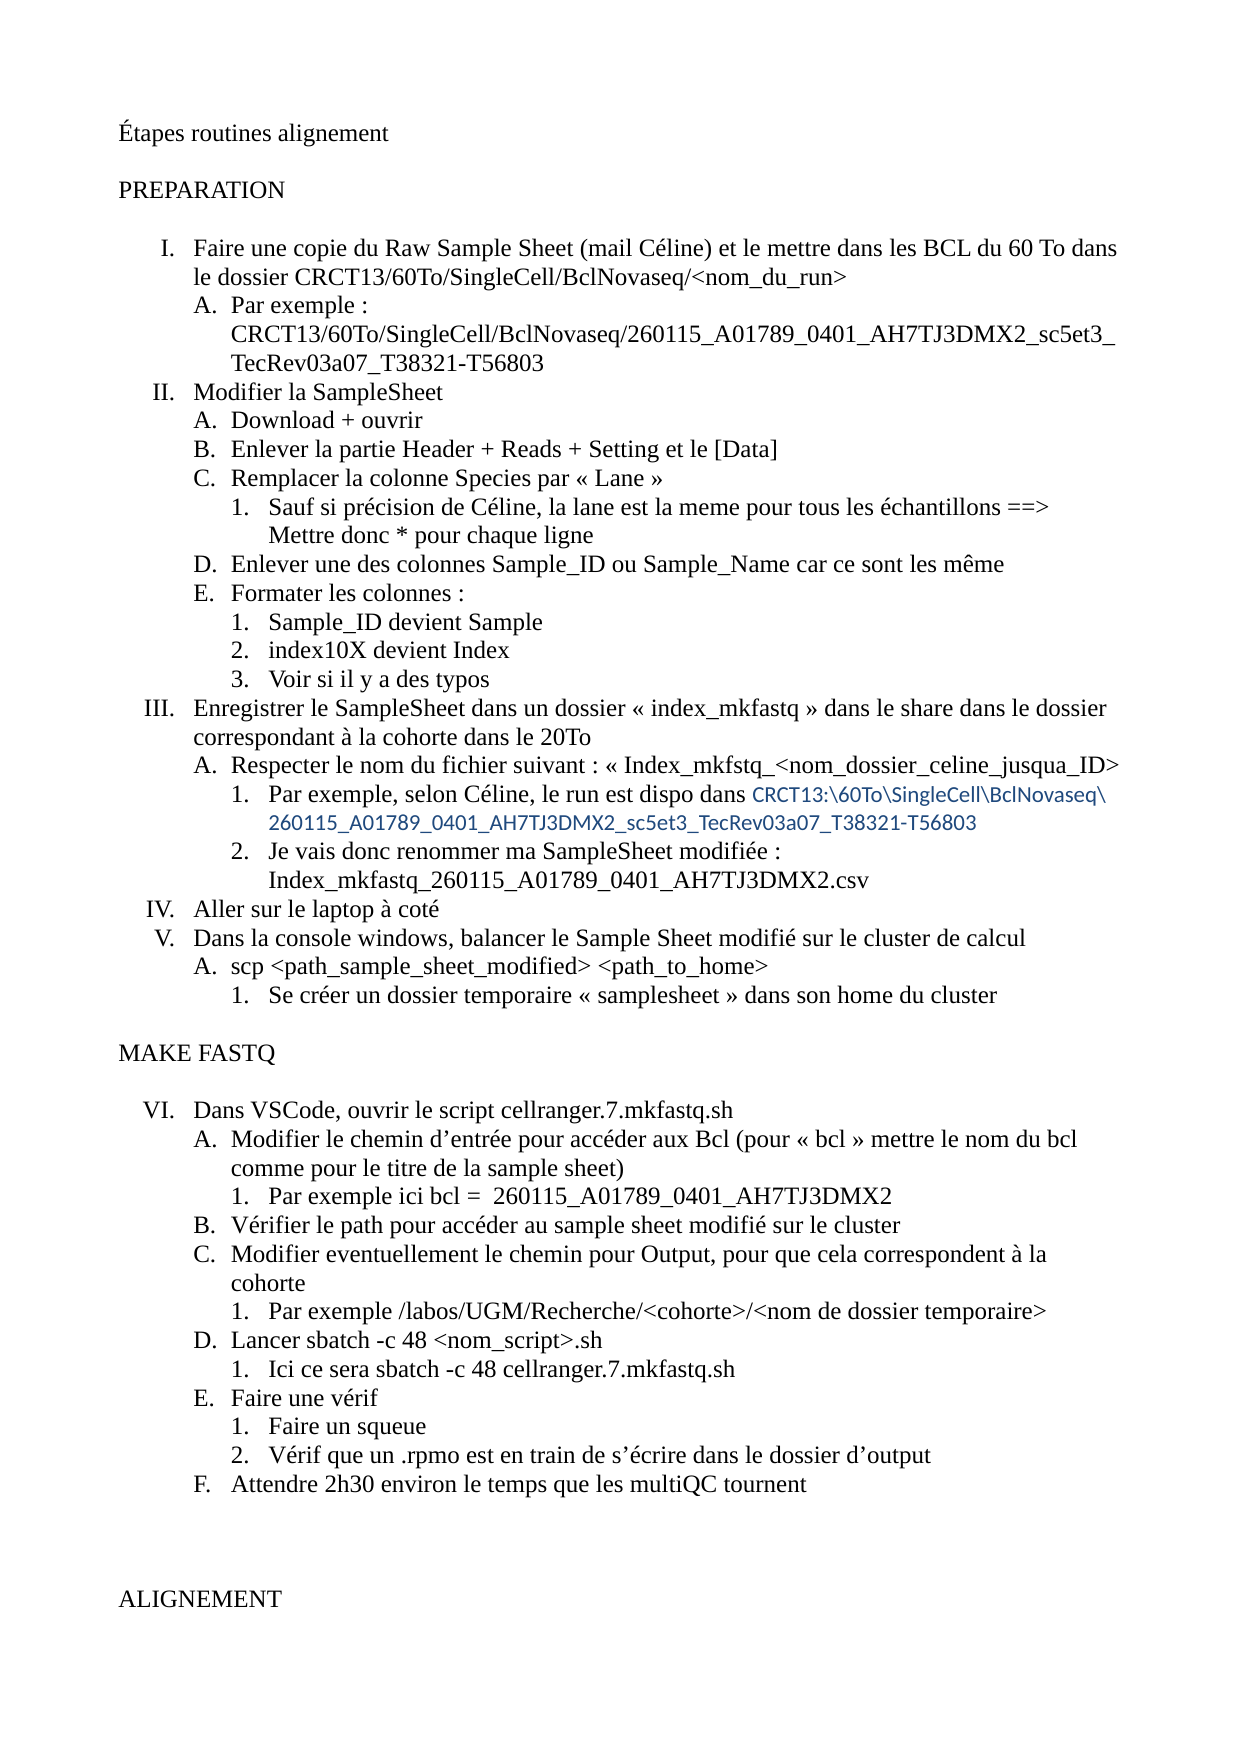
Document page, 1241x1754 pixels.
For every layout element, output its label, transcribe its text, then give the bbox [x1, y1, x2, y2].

list Par exemple ici bcl = 260115_A01789_0401_AH7TJ3DMX2 [231, 1181, 1122, 1210]
list Par exemple /labos/UGM/Recherche/<cohorte>/<nom de dossier temporaire> [231, 1296, 1122, 1325]
list Voir si il y a des typos [231, 664, 1122, 693]
list Remplacer la colonne Species par « Lane » [193, 463, 1122, 492]
list Par exemple : CRCT13/60To/SingleCell/BclNovaseq/260115_A01789_0401_AH7TJ3DMX2_sc5et3_TecRev03a07_T38321-T56803 [193, 291, 1122, 377]
list Aller sur le laptop à coté [175, 894, 1122, 923]
list Sample_ID devient Sample [231, 607, 1122, 636]
list index10X devient Index [231, 636, 1122, 664]
text PREPARATION [118, 176, 1122, 204]
list Faire une vérif [193, 1383, 1122, 1411]
list Enlever la partie Header + Reads + Setting et le [Data] [193, 434, 1122, 463]
list Faire un squeue [231, 1411, 1122, 1440]
list Se créer un dossier temporaire « samplesheet » dans son home du cluster [231, 980, 1122, 1009]
list Je vais donc renommer ma SampleSheet modifiée : Index_mkfastq_260115_A01789_0401_AH7TJ3DMX2.csv [231, 836, 1122, 894]
list Enlever une des colonnes Sample_ID ou Sample_Name car ce sont les même [193, 549, 1122, 578]
list scp <path_sample_sheet_modified> <path_to_home> [193, 951, 1122, 980]
list Modifier eventuellement le chemin pour Output, pour que cela correspondent à la cohorte [193, 1239, 1122, 1296]
list Par exemple, selon Céline, le run est dispo dans CRCT13:\60To\SingleCell\BclNovaseq\260115_A01789_0401_AH7TJ3DMX2_sc5et3_TecRev03a07_T38321-T56803 [231, 779, 1122, 836]
list Formater les colonnes : [193, 578, 1122, 607]
list Dans VSCode, ouvrir le script cellranger.7.mkfastq.sh [175, 1095, 1122, 1124]
list Respecter le nom du fichier suivant : « Index_mkfstq_<nom_dossier_celine_jusqua_ID> [193, 751, 1122, 779]
list Attendre 2h30 environ le temps que les multiQC tournent [193, 1469, 1122, 1498]
list Faire une copie du Raw Sample Sheet (mail Céline) et le mettre dans les BCL du 60 To dans le dossier CRCT13/60To/SingleCell/BclNovaseq/<nom_du_run> [175, 233, 1122, 291]
list Enregistrer le SampleSheet dans un dossier « index_mkfastq » dans le share dans le dossier correspondant à la cohorte dans le 20To [175, 693, 1122, 751]
list Dans la console windows, balancer le Sample Sheet modifié sur le cluster de calcul [175, 923, 1122, 951]
list Vérifier le path pour accéder au sample sheet modifié sur le cluster [193, 1210, 1122, 1239]
list Download + ouvrir [193, 406, 1122, 434]
list Modifier le chemin d’entrée pour accéder aux Bcl (pour « bcl » mettre le nom du bcl comme pour le titre de la sample sheet) [193, 1124, 1122, 1181]
text Étapes routines alignement [118, 118, 1122, 147]
list Sauf si précision de Céline, la lane est la meme pour tous les échantillons ==> Mettre donc * pour chaque ligne [231, 492, 1122, 549]
list Lancer sbatch -c 48 <nom_script>.sh [193, 1325, 1122, 1354]
text ALIGNEMENT [118, 1584, 1122, 1613]
list Modifier la SampleSheet [175, 377, 1122, 406]
text MAKE FASTQ [118, 1038, 1122, 1066]
list Ici ce sera sbatch -c 48 cellranger.7.mkfastq.sh [231, 1354, 1122, 1383]
list Vérif que un .rpmo est en train de s’écrire dans le dossier d’output [231, 1440, 1122, 1469]
